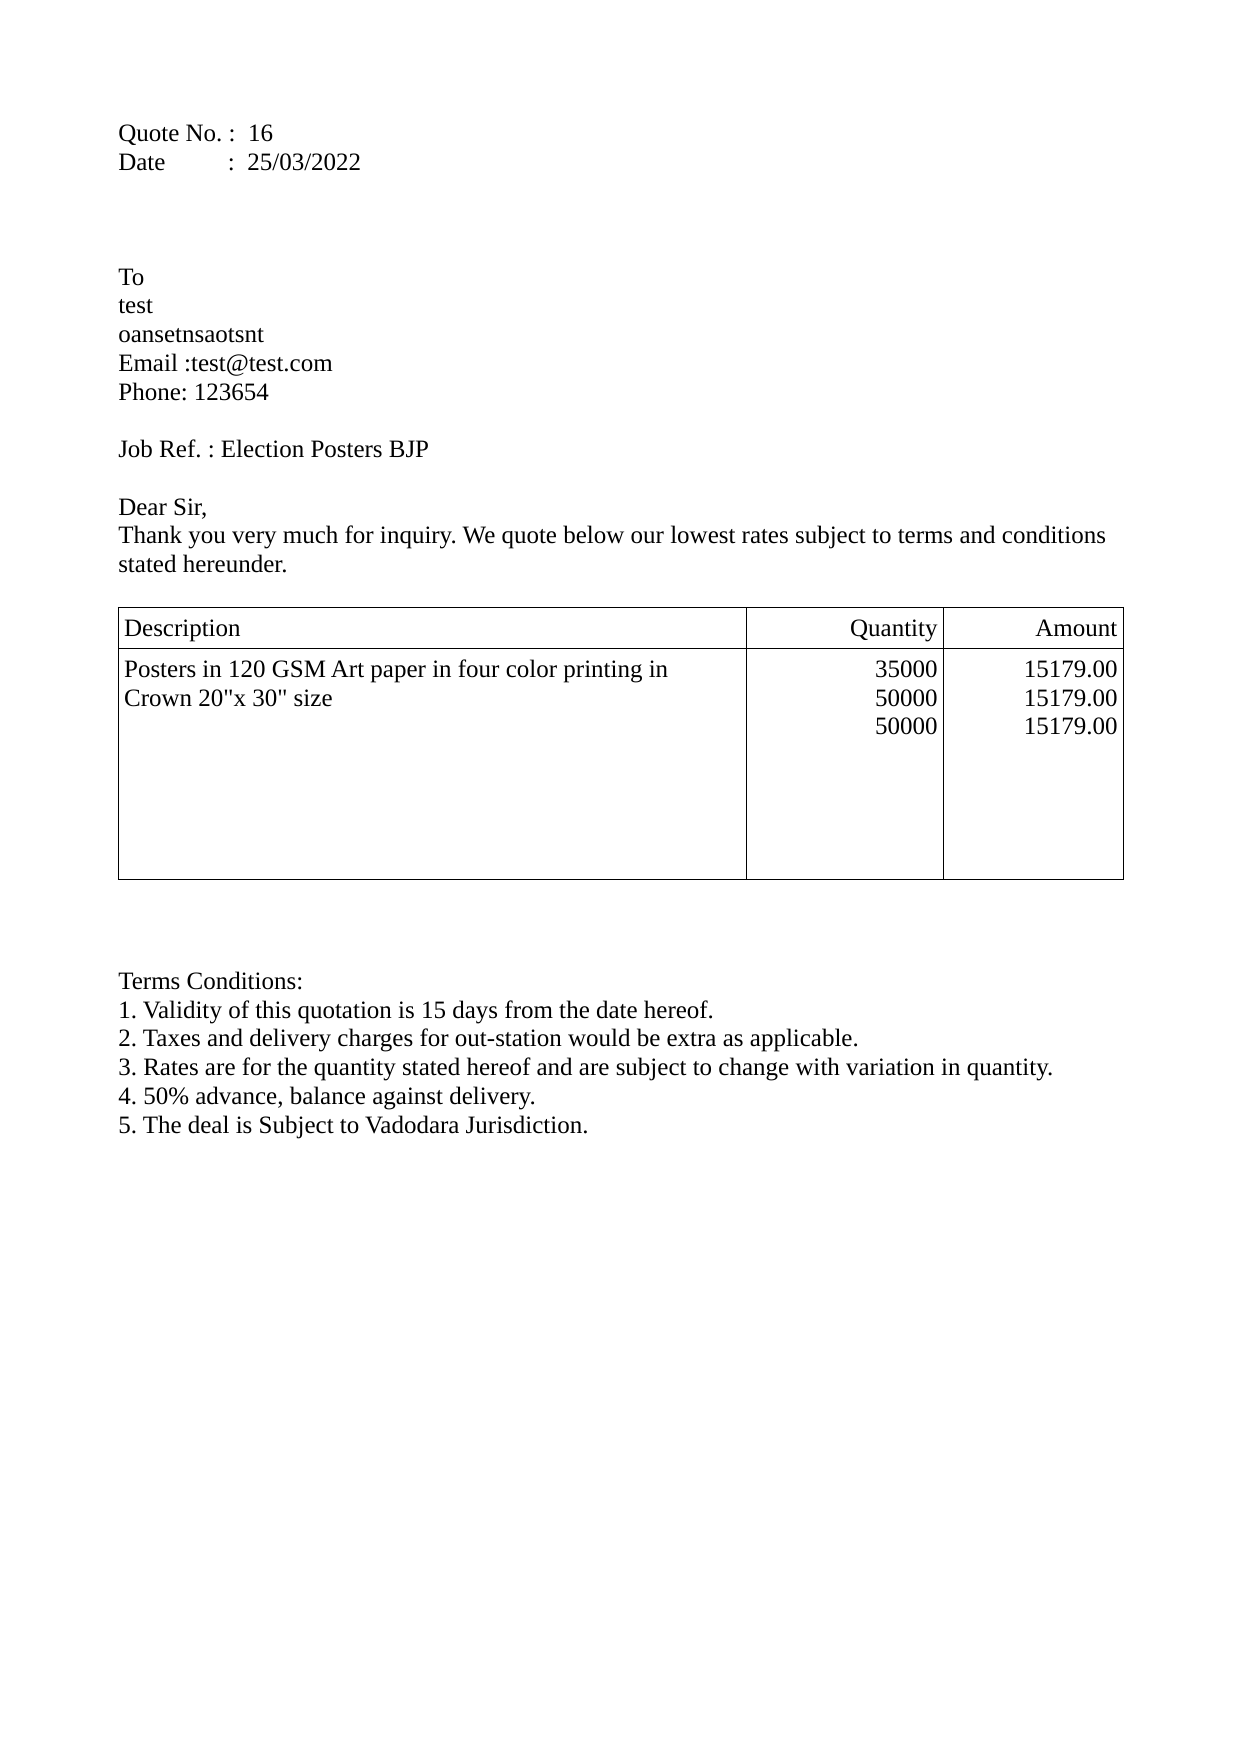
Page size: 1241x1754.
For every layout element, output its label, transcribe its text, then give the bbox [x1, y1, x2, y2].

text Terms Conditions: [118, 966, 1122, 995]
text Quote No. : 16 [118, 118, 1122, 147]
table_cell 15179.00 15179.00 15179.00 [944, 649, 1123, 879]
table_cell Posters in 120 GSM Art paper in four color printing in Crown 20"x 30" size [119, 649, 746, 879]
table_header Amount [944, 608, 1123, 648]
text Dear Sir, [118, 492, 1122, 521]
text 2. Taxes and delivery charges for out-station would be extra as applicable. [118, 1023, 1122, 1052]
table_header Description [119, 608, 746, 648]
text 5. The deal is Subject to Vadodara Jurisdiction. [118, 1110, 1122, 1138]
table_header Quantity [747, 608, 943, 648]
text 3. Rates are for the quantity stated hereof and are subject to change with variation in quantity. [118, 1052, 1122, 1081]
text Date : 25/03/2022 [118, 147, 1122, 176]
text To [118, 262, 1122, 291]
text 4. 50% advance, balance against delivery. [118, 1081, 1122, 1110]
table_cell 35000 50000 50000 [747, 649, 943, 879]
text Thank you very much for inquiry. We quote below our lowest rates subject to terms and conditions stated hereunder. [118, 521, 1122, 578]
text Job Ref. : Election Posters BJP [118, 434, 1122, 463]
text Email :test@test.com [118, 348, 1122, 377]
text Phone: 123654 [118, 377, 1122, 406]
text oansetnsaotsnt [118, 319, 1122, 348]
text test [118, 291, 1122, 319]
text 1. Validity of this quotation is 15 days from the date hereof. [118, 995, 1122, 1023]
